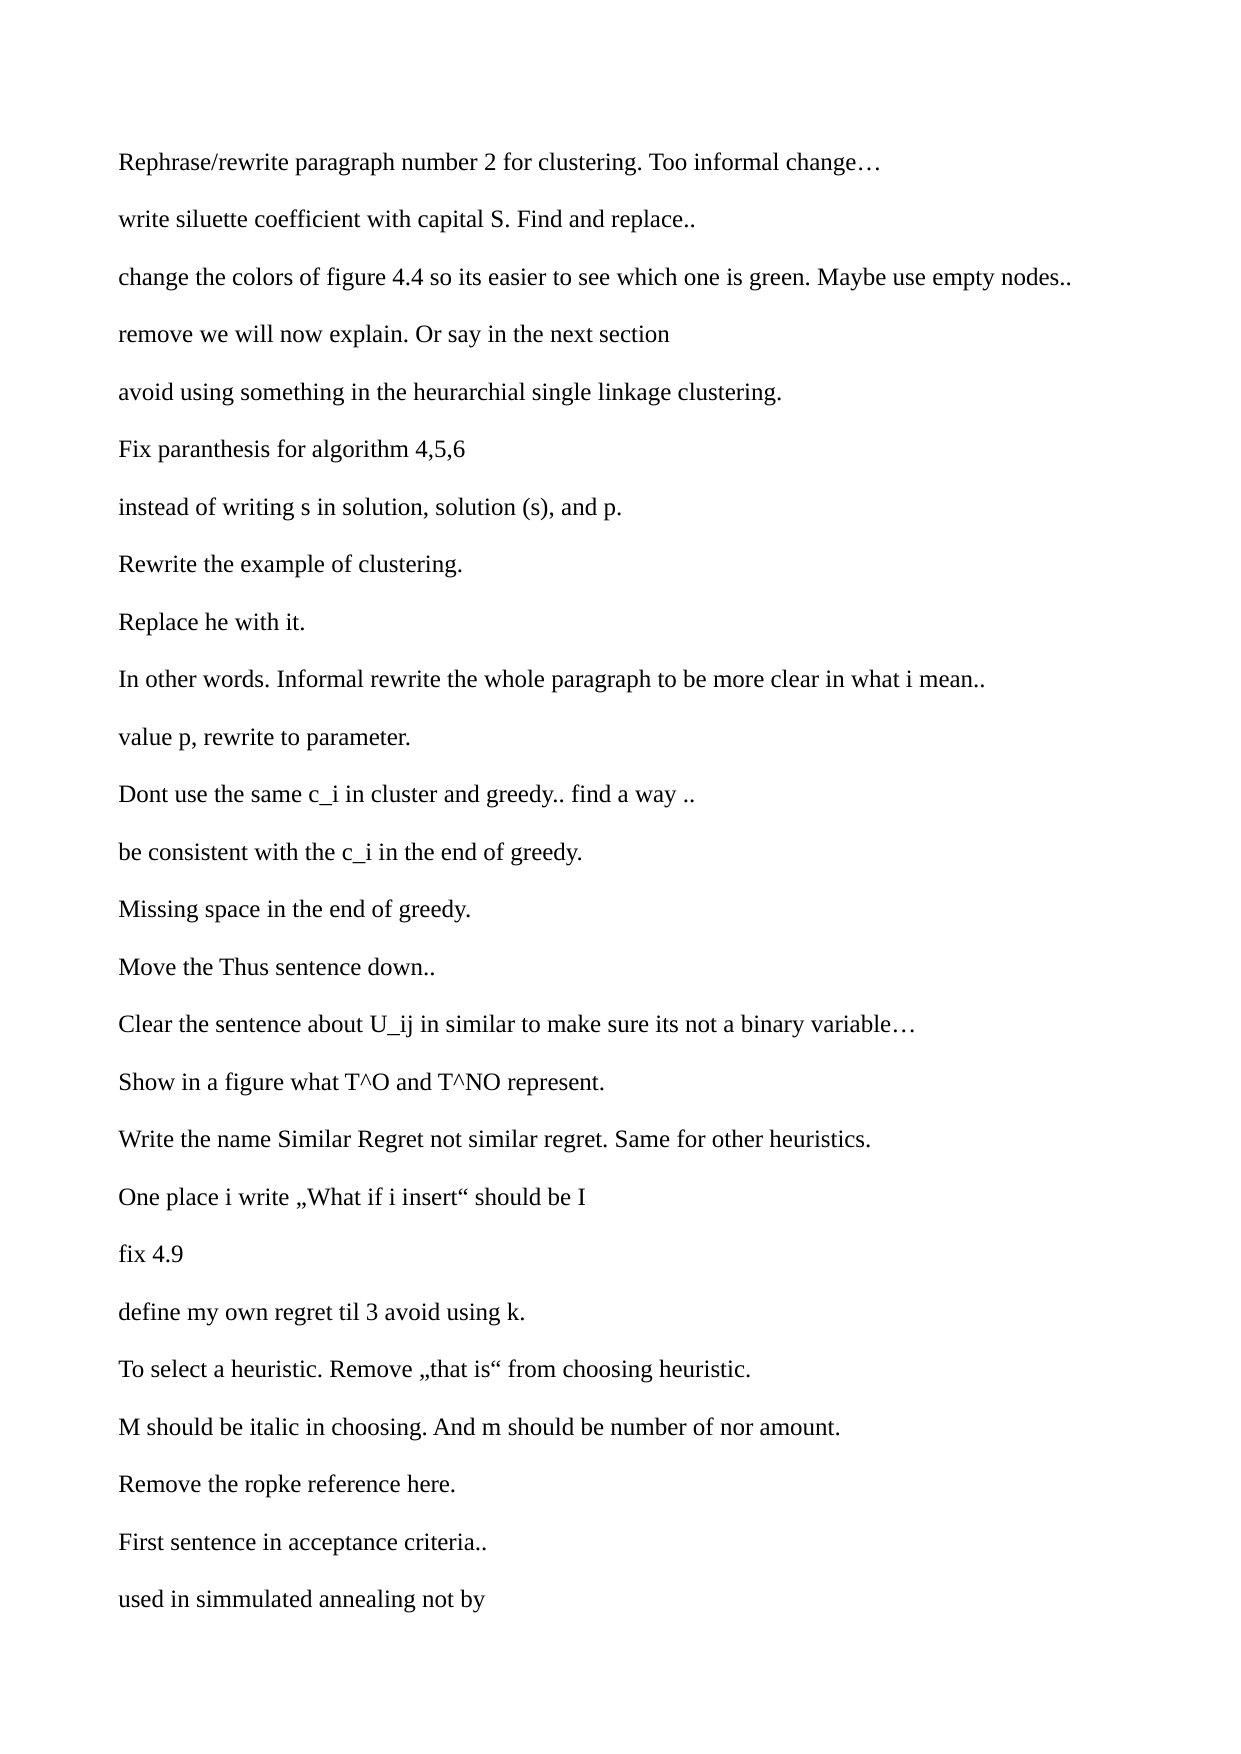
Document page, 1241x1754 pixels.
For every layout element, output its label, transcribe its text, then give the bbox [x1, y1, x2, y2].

text One place i write „What if i insert“ should be I [118, 1182, 1122, 1211]
text M should be italic in choosing. And m should be number of nor amount. [118, 1412, 1122, 1441]
text avoid using something in the heurarchial single linkage clustering. [118, 377, 1122, 406]
text Remove the ropke reference here. [118, 1469, 1122, 1498]
text instead of writing s in solution, solution (s), and p. [118, 492, 1122, 521]
text value p, rewrite to parameter. [118, 722, 1122, 751]
text Rewrite the example of clustering. [118, 549, 1122, 578]
text First sentence in acceptance criteria.. [118, 1527, 1122, 1556]
text Missing space in the end of greedy. [118, 894, 1122, 923]
text be consistent with the c_i in the end of greedy. [118, 837, 1122, 866]
text Move the Thus sentence down.. [118, 952, 1122, 981]
text used in simmulated annealing not by [118, 1584, 1122, 1613]
text Fix paranthesis for algorithm 4,5,6 [118, 434, 1122, 463]
text define my own regret til 3 avoid using k. [118, 1297, 1122, 1326]
text In other words. Informal rewrite the whole paragraph to be more clear in what i mean.. [118, 664, 1122, 693]
text Replace he with it. [118, 607, 1122, 636]
text Rephrase/rewrite paragraph number 2 for clustering. Too informal change… [118, 147, 1122, 176]
text Clear the sentence about U_ij in similar to make sure its not a binary variable… [118, 1009, 1122, 1038]
text Write the name Similar Regret not similar regret. Same for other heuristics. [118, 1124, 1122, 1153]
text change the colors of figure 4.4 so its easier to see which one is green. Maybe use empty nodes.. [118, 262, 1122, 291]
text Show in a figure what T^O and T^NO represent. [118, 1067, 1122, 1096]
text write siluette coefficient with capital S. Find and replace.. [118, 204, 1122, 233]
text Dont use the same c_i in cluster and greedy.. find a way .. [118, 779, 1122, 808]
text To select a heuristic. Remove „that is“ from choosing heuristic. [118, 1354, 1122, 1383]
text fix 4.9 [118, 1239, 1122, 1268]
text remove we will now explain. Or say in the next section [118, 319, 1122, 348]
